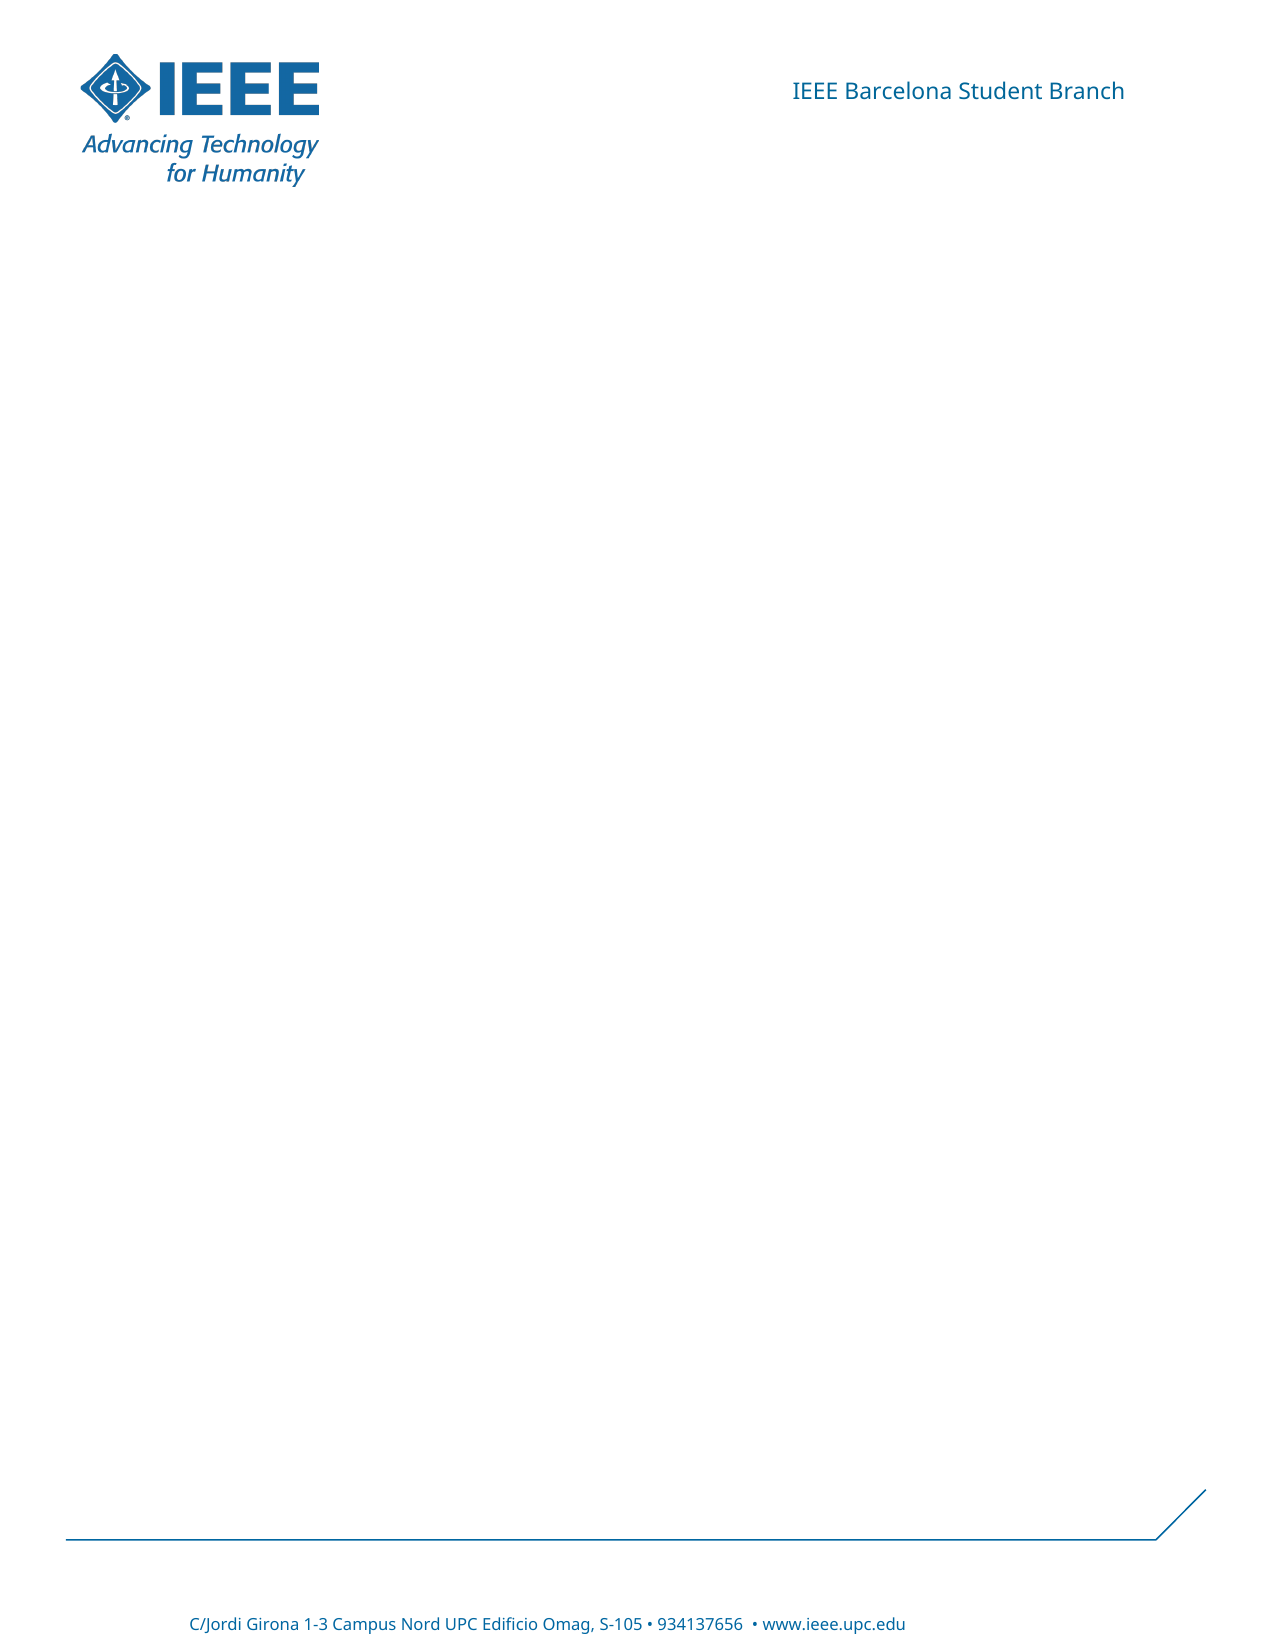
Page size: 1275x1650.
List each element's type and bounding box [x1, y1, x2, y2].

picture [80, 54, 319, 187]
